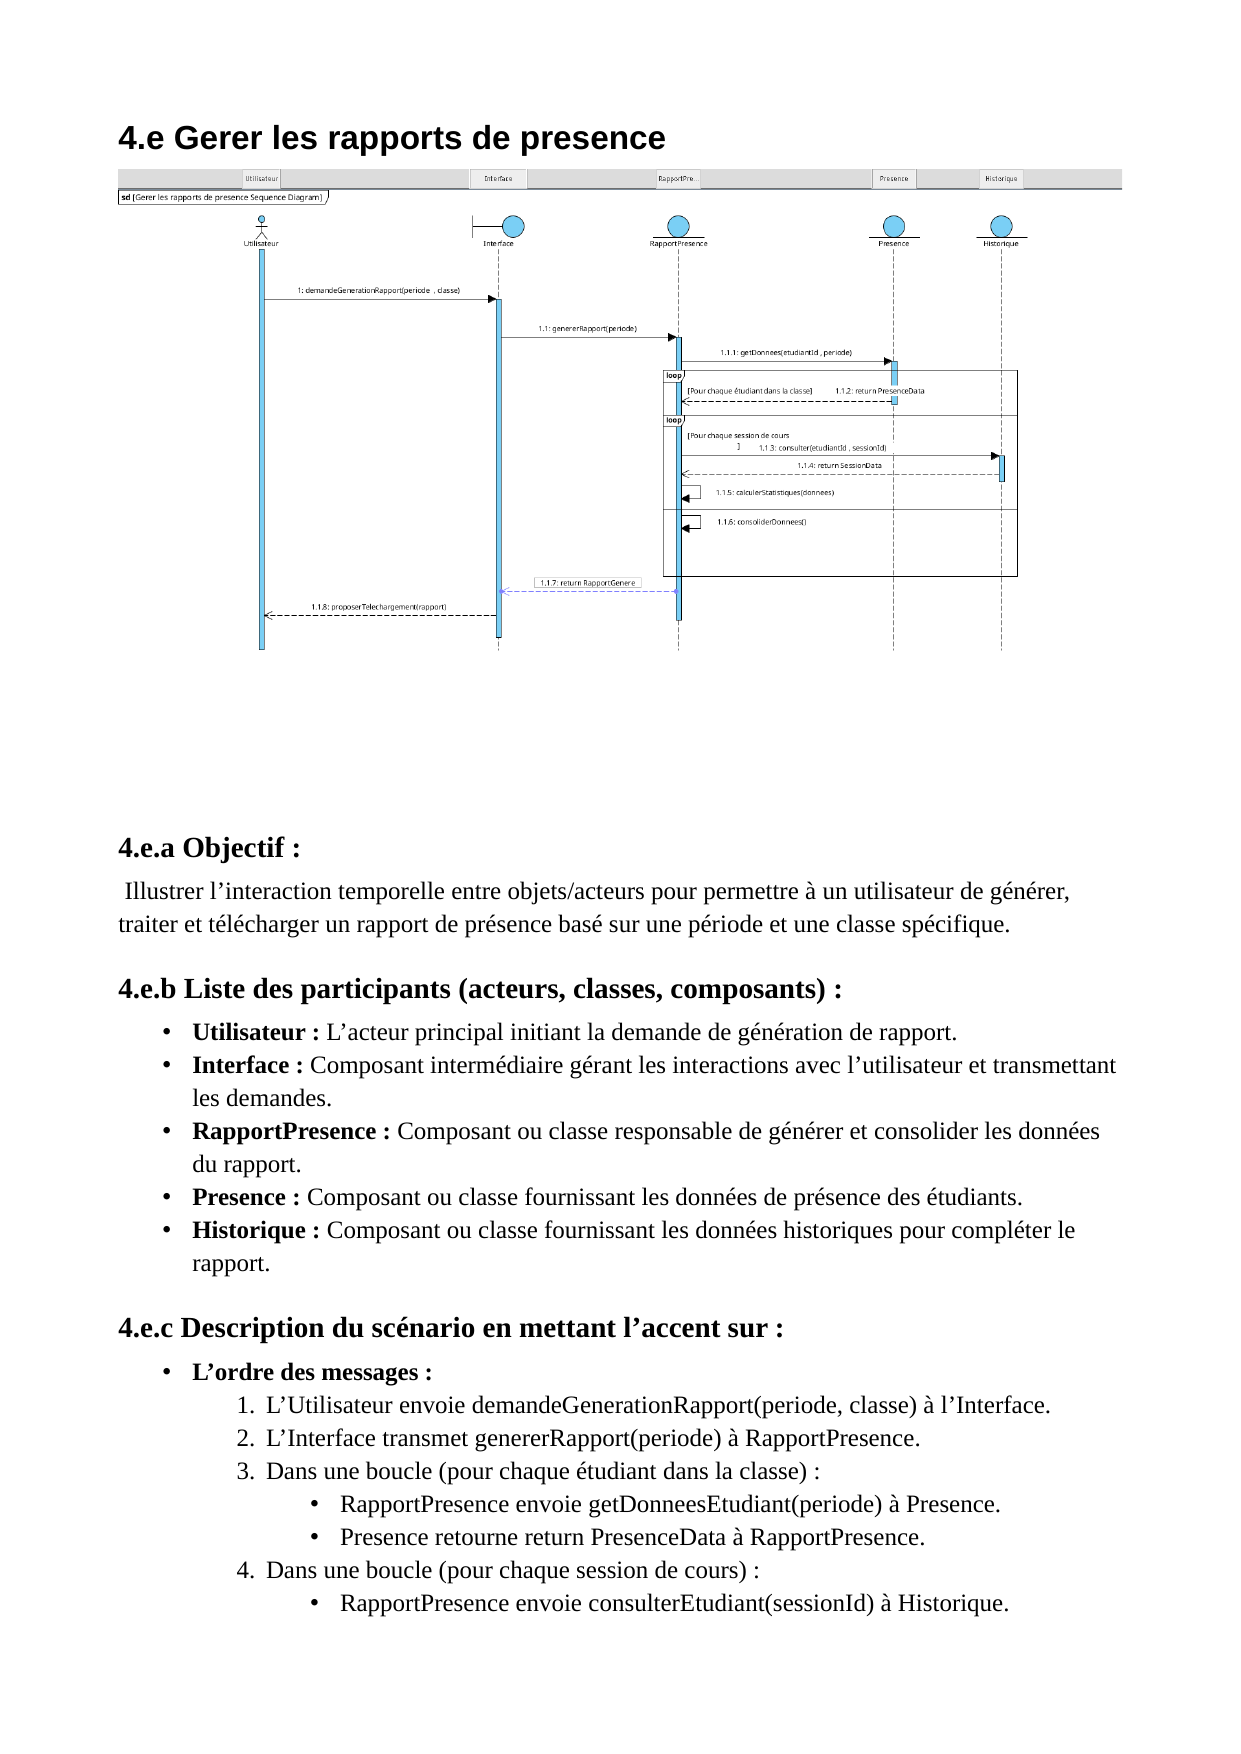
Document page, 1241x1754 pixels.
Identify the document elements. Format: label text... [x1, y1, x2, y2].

list Presence retourne return PresenceData à RapportPresence. [310, 1522, 1122, 1551]
list L’Utilisateur envoie demandeGenerationRapport(periode, classe) à l’Interface. [236, 1390, 1122, 1418]
list Interface : Composant intermédiaire gérant les interactions avec l’utilisateur et transmettant les demandes. [162, 1050, 1122, 1112]
subtitle 4.e.a Objectif : [118, 830, 1122, 863]
list Historique : Composant ou classe fournissant les données historiques pour compléter le rapport. [162, 1215, 1122, 1277]
list RapportPresence : Composant ou classe responsable de générer et consolider les données du rapport. [162, 1116, 1122, 1178]
list L’ordre des messages : [162, 1357, 1122, 1385]
subtitle 4.e.b Liste des participants (acteurs, classes, composants) : [118, 971, 1122, 1005]
subtitle 4.e.c Description du scénario en mettant l’accent sur : [118, 1311, 1122, 1344]
picture [118, 169, 1123, 764]
list RapportPresence envoie consulterEtudiant(sessionId) à Historique. [310, 1588, 1122, 1617]
list RapportPresence envoie getDonneesEtudiant(periode) à Presence. [310, 1489, 1122, 1517]
list Presence : Composant ou classe fournissant les données de présence des étudiants. [162, 1182, 1122, 1211]
text Illustrer l’interaction temporelle entre objets/acteurs pour permettre à un utilisateur de générer, traiter et télécharger un rapport de présence basé sur une période et une classe spécifique. [118, 876, 1122, 938]
list Dans une boucle (pour chaque étudiant dans la classe) : [236, 1456, 1122, 1484]
subtitle 4.e Gerer les rapports de presence [118, 118, 1122, 157]
list Utilisateur : L’acteur principal initiant la demande de génération de rapport. [162, 1017, 1122, 1046]
list L’Interface transmet genererRapport(periode) à RapportPresence. [236, 1423, 1122, 1451]
list Dans une boucle (pour chaque session de cours) : [236, 1555, 1122, 1583]
